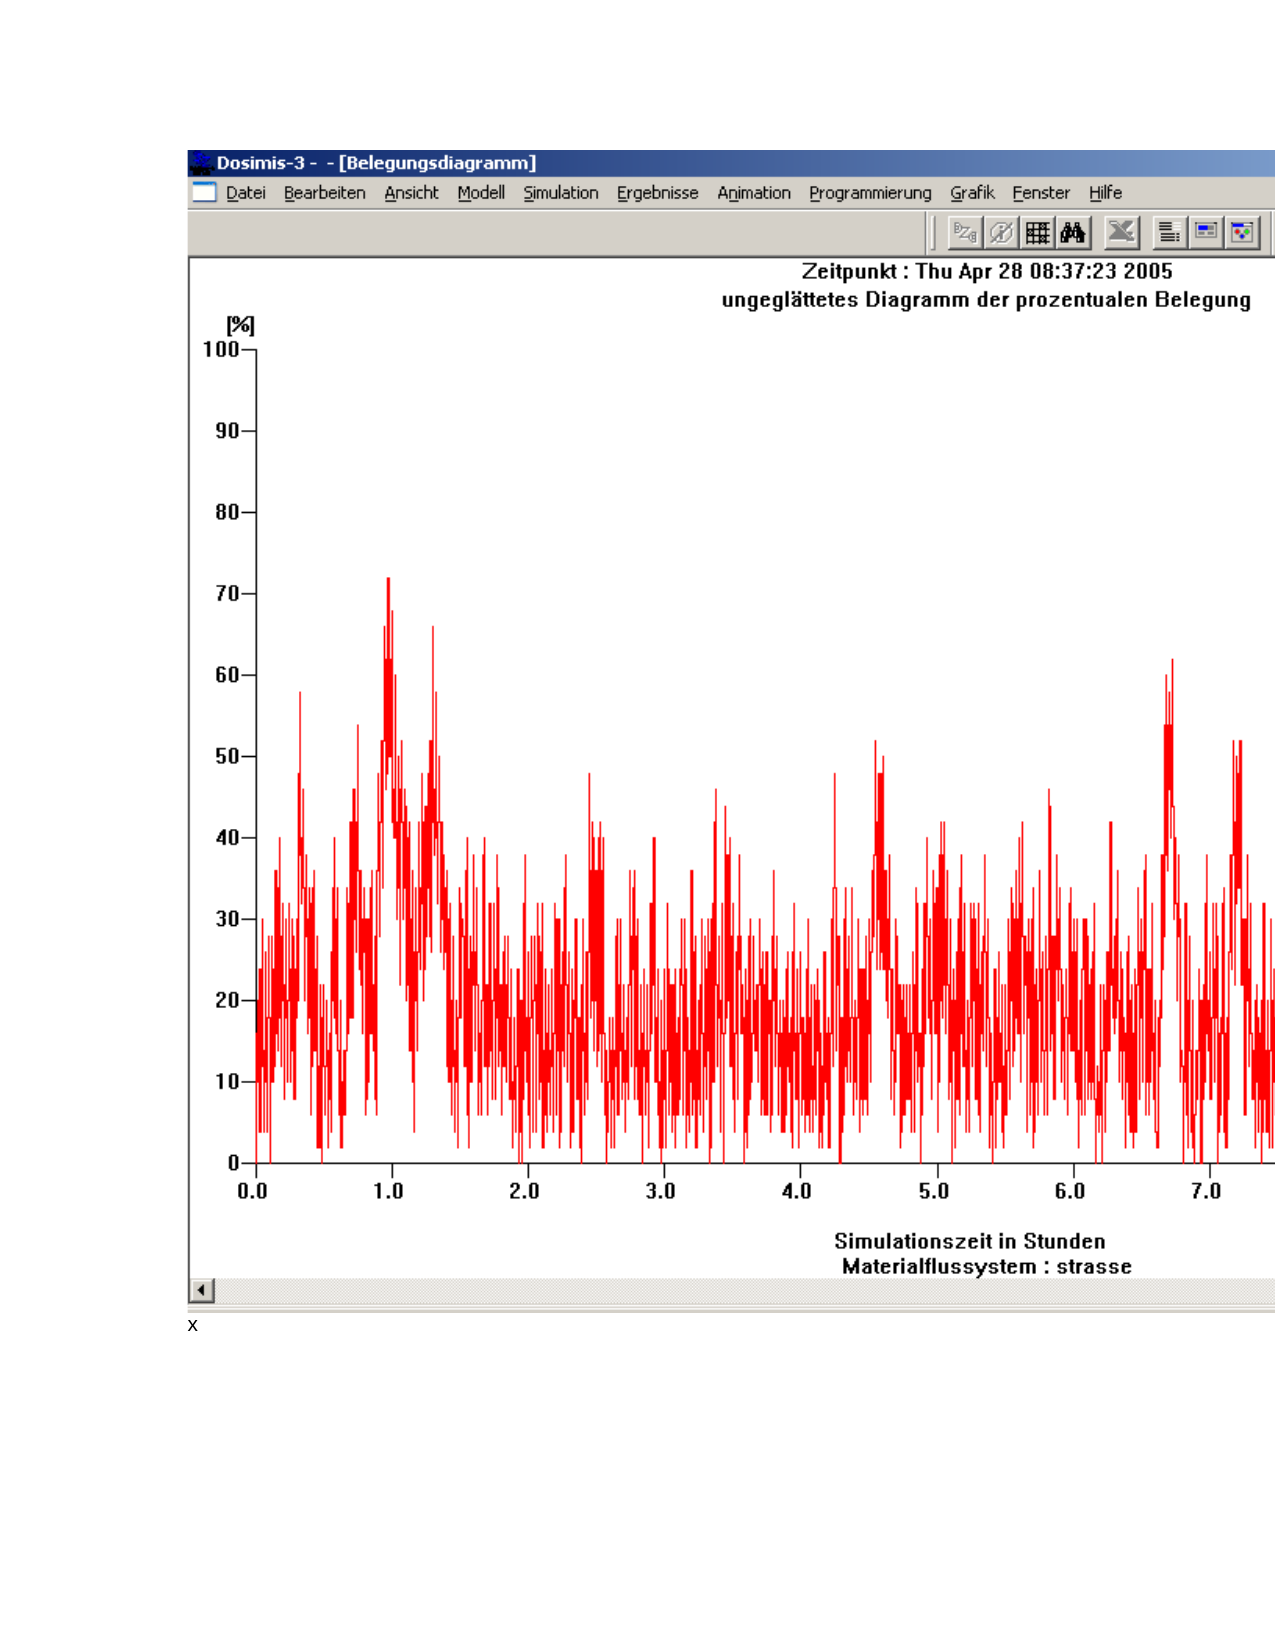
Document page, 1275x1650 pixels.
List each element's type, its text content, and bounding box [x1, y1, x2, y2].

text x [187, 1313, 1087, 1336]
